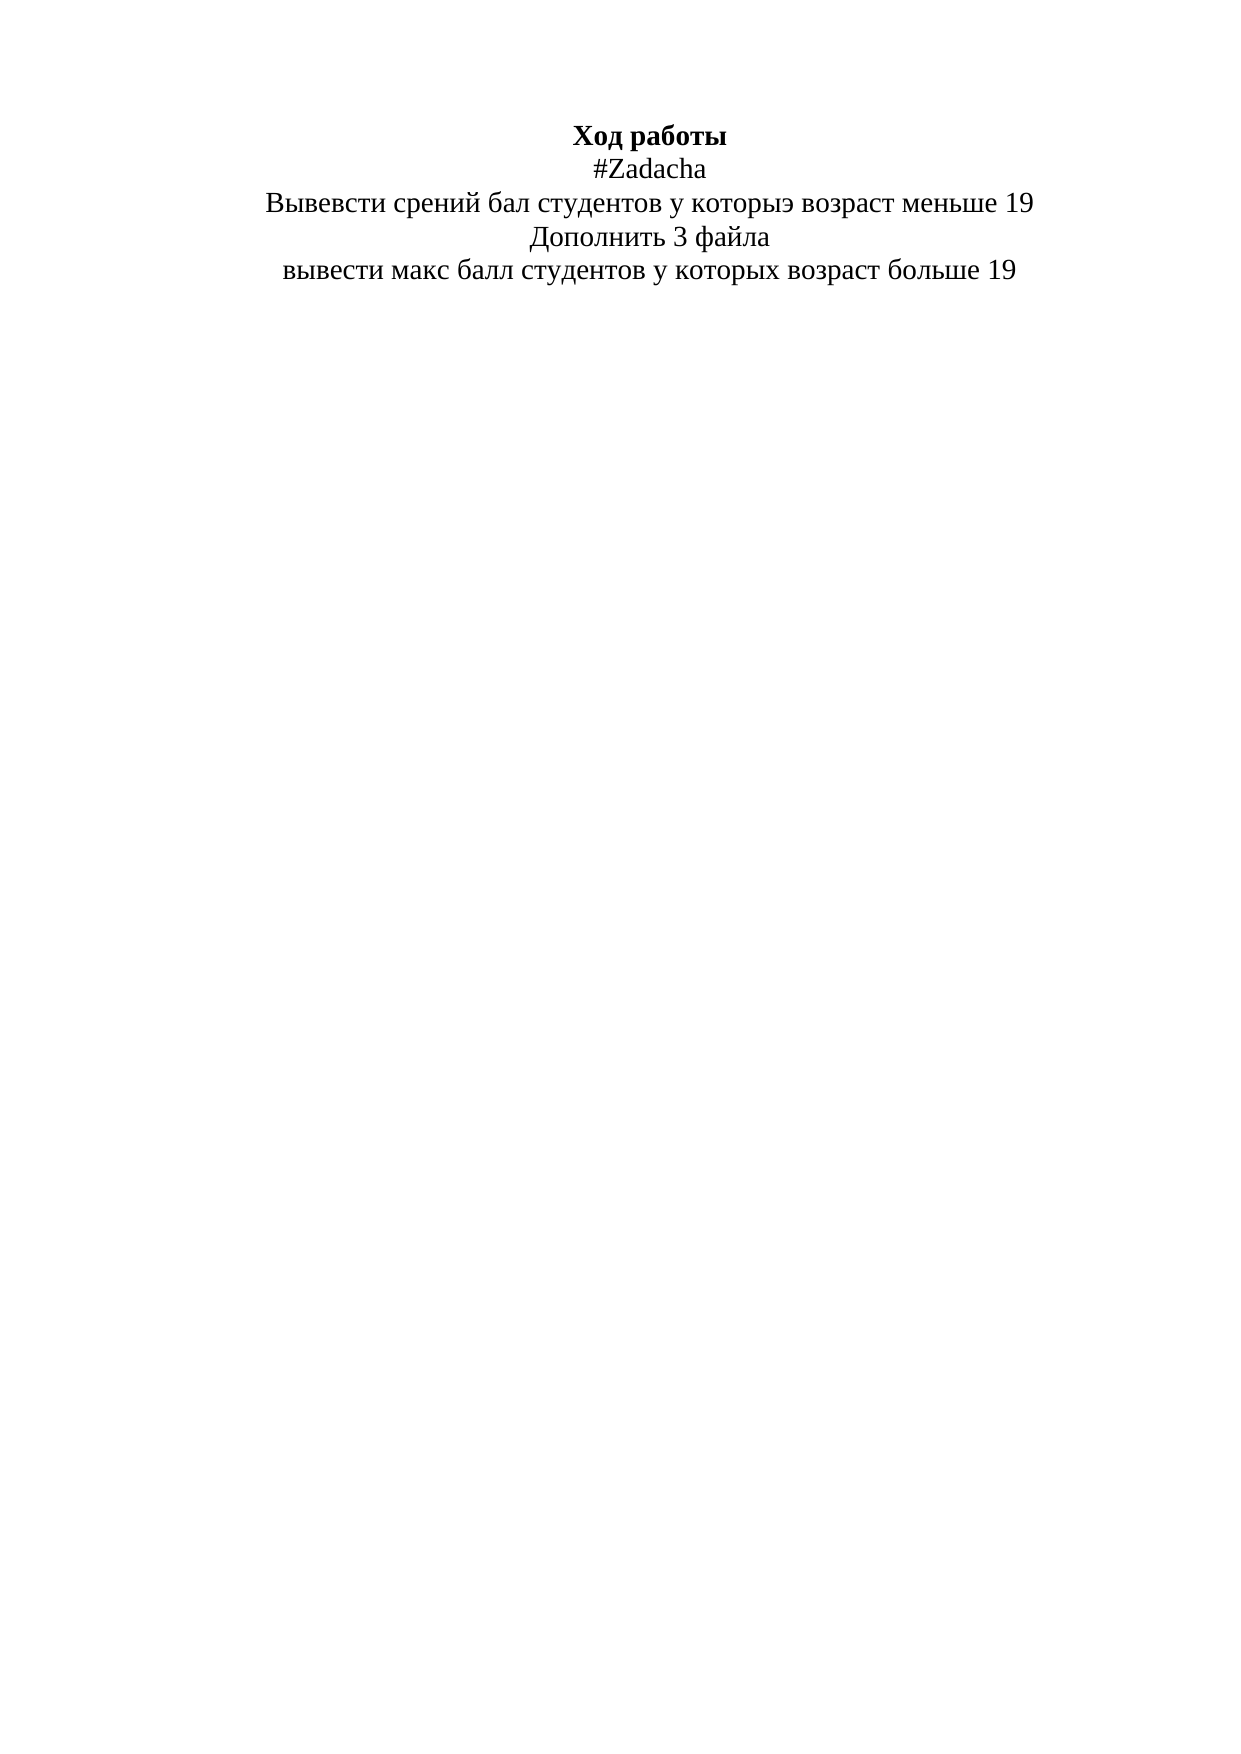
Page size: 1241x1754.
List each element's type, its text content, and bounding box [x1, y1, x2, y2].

text Ход работы [118, 118, 1181, 152]
text #Zadacha [118, 152, 1181, 185]
text вывести макс балл студентов у которых возраст больше 19 [118, 252, 1181, 286]
text Вывевсти срений бал студентов у которыэ возраст меньше 19 [118, 185, 1181, 219]
text Дополнить 3 файла [118, 219, 1181, 252]
